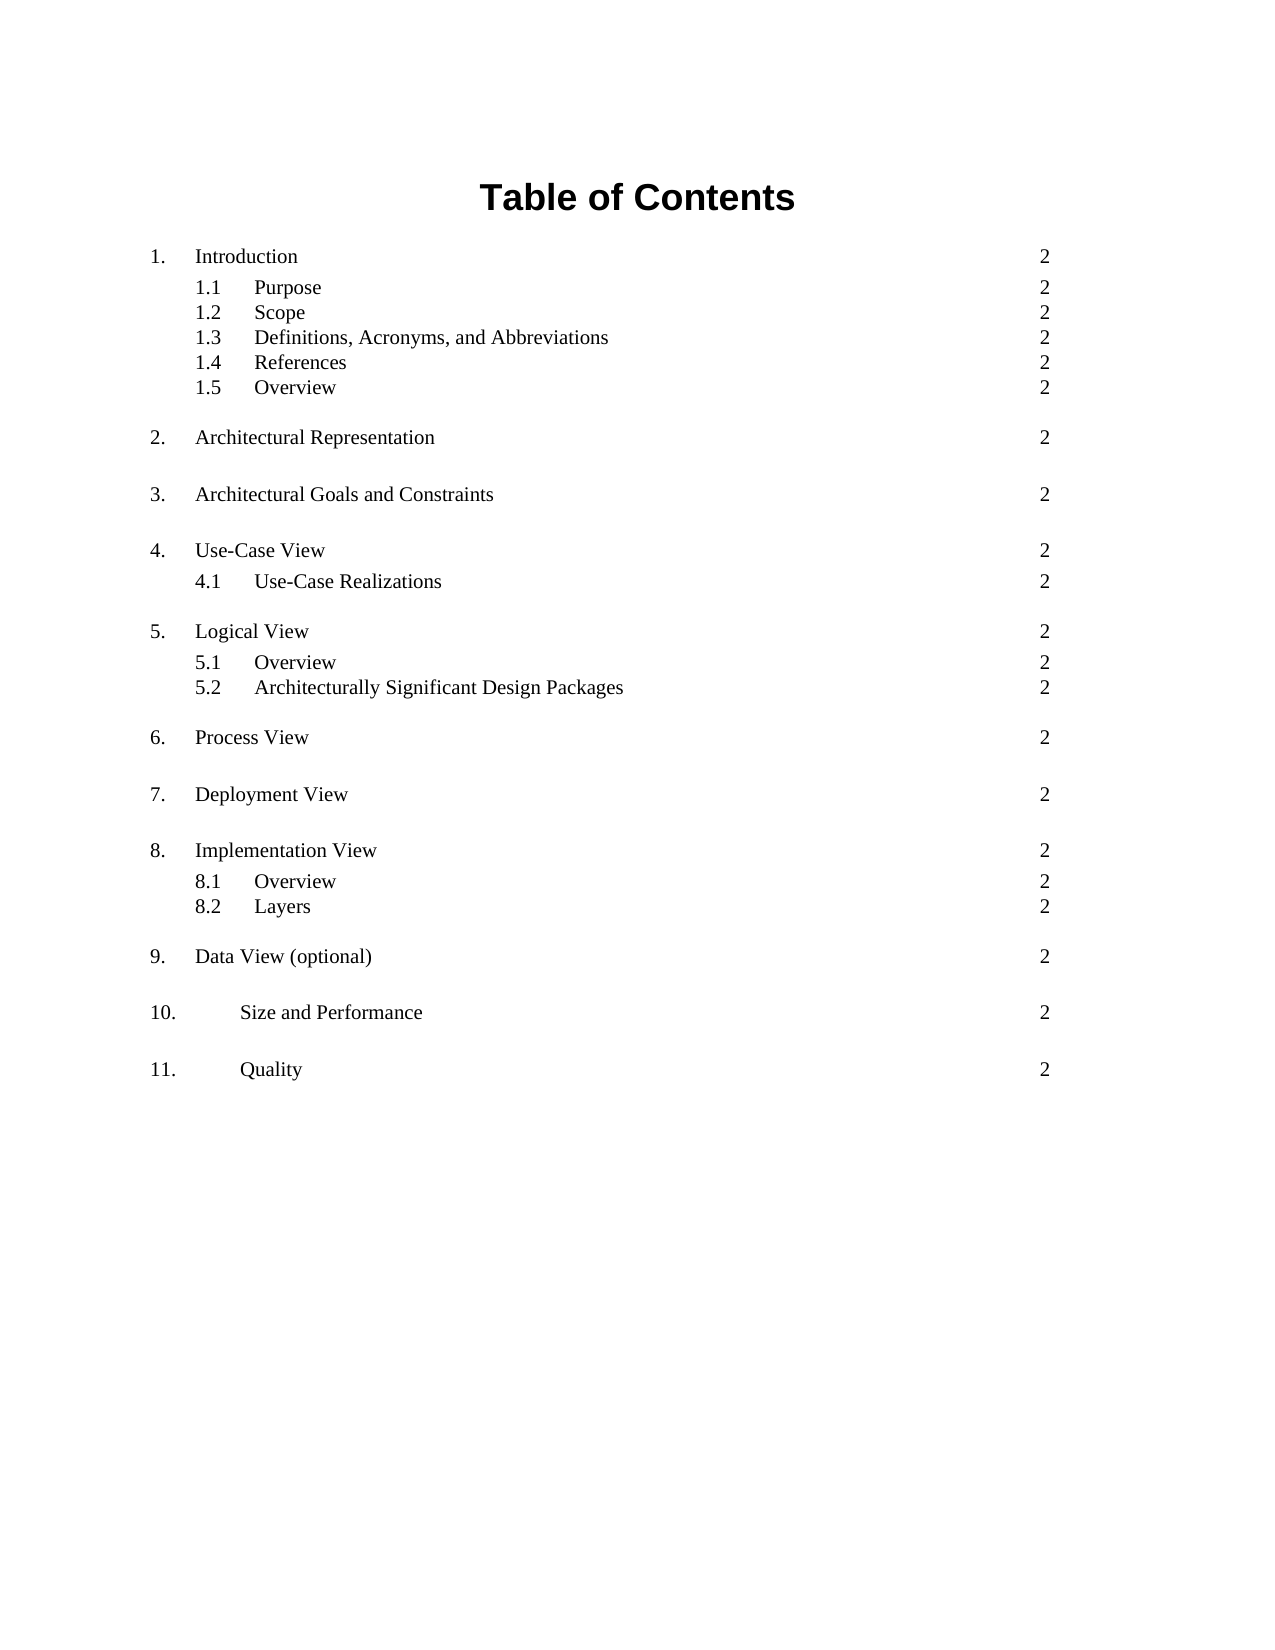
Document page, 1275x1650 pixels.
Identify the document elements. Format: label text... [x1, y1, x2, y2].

text 5.2 Architecturally Significant Design Packages 2 [195, 674, 1050, 699]
text 1.3 Definitions, Acronyms, and Abbreviations 2 [195, 324, 1050, 349]
text 4. Use-Case View 2 [150, 537, 1050, 562]
text 7. Deployment View 2 [150, 781, 1050, 806]
text 5.1 Overview 2 [195, 649, 1050, 674]
text 8. Implementation View 2 [150, 837, 1050, 862]
text 2. Architectural Representation 2 [150, 424, 1050, 449]
text 1.1 Purpose 2 [195, 274, 1050, 299]
text 1.5 Overview 2 [195, 374, 1050, 399]
title Table of Contents [150, 175, 1125, 218]
text 10. Size and Performance 2 [150, 999, 1050, 1024]
text 9. Data View (optional) 2 [150, 943, 1050, 968]
text 1.4 References 2 [195, 349, 1050, 374]
text 6. Process View 2 [150, 724, 1050, 749]
text 5. Logical View 2 [150, 618, 1050, 643]
text 3. Architectural Goals and Constraints 2 [150, 481, 1050, 506]
text 11. Quality 2 [150, 1056, 1050, 1081]
text 4.1 Use-Case Realizations 2 [195, 568, 1050, 593]
text 1. Introduction 2 [150, 243, 1050, 268]
text 1.2 Scope 2 [195, 299, 1050, 324]
text 8.1 Overview 2 [195, 868, 1050, 893]
text 8.2 Layers 2 [195, 893, 1050, 918]
